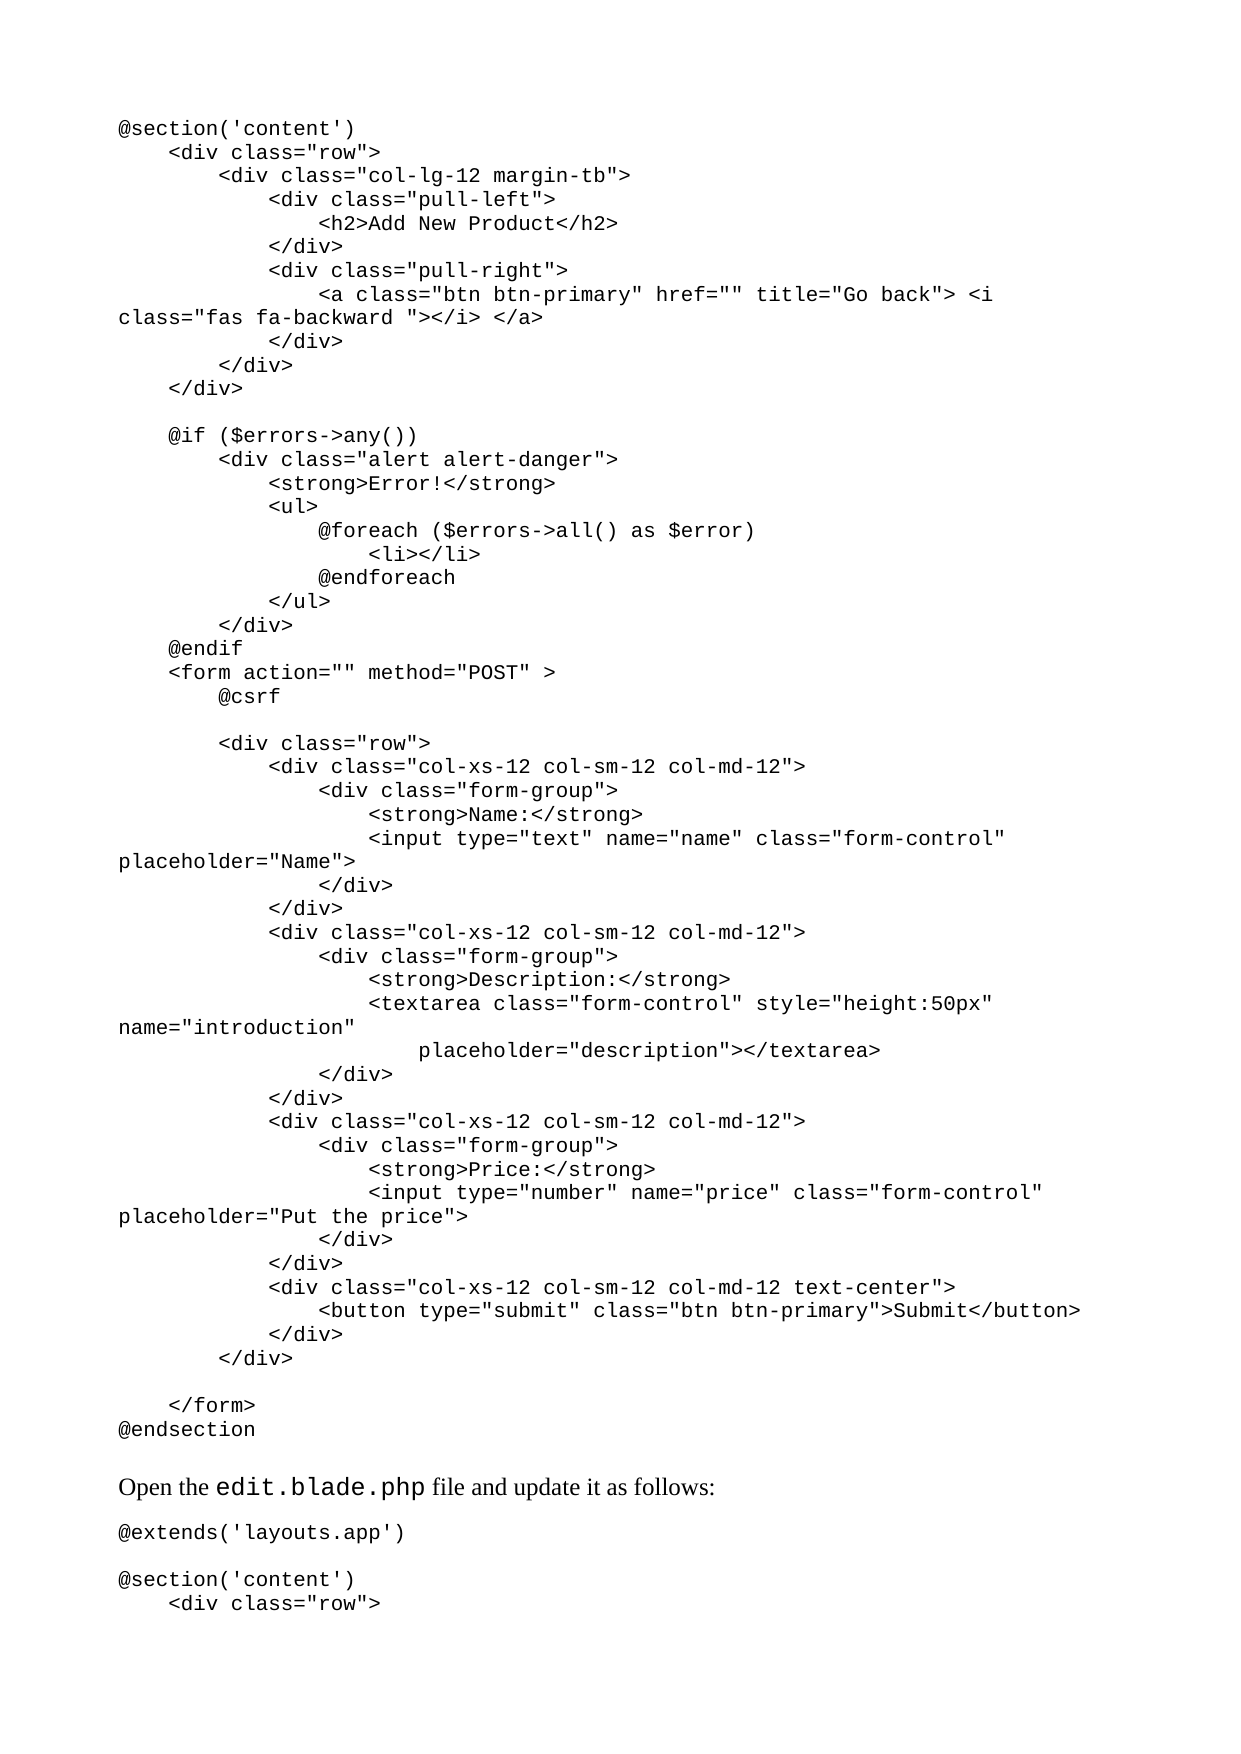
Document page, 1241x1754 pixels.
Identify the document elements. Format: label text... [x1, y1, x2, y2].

text </div> [118, 1088, 1122, 1111]
text <ul> [118, 496, 1122, 520]
text <div class="pull-right"> [118, 260, 1122, 284]
text <div class="form-group"> [118, 780, 1122, 804]
text <div class="row"> [118, 1593, 1122, 1616]
text </div> [118, 1348, 1122, 1371]
text @foreach ($errors->all() as $error) [118, 520, 1122, 544]
text </div> [118, 875, 1122, 898]
text <strong>Price:</strong> [118, 1158, 1122, 1182]
text <strong>Description:</strong> [118, 969, 1122, 993]
text <div class="row"> [118, 142, 1122, 165]
text @section('content') [118, 118, 1122, 142]
text </div> [118, 1324, 1122, 1348]
text </div> [118, 1064, 1122, 1088]
text <input type="text" name="name" class="form-control" placeholder="Name"> [118, 827, 1122, 875]
text @section('content') [118, 1569, 1122, 1593]
text <div class="pull-left"> [118, 189, 1122, 213]
text <strong>Error!</strong> [118, 473, 1122, 496]
text <a class="btn btn-primary" href="" title="Go back"> <i class="fas fa-backward "></i> </a> [118, 284, 1122, 331]
text <div class="col-lg-12 margin-tb"> [118, 165, 1122, 189]
text <div class="col-xs-12 col-sm-12 col-md-12"> [118, 757, 1122, 780]
text <div class="col-xs-12 col-sm-12 col-md-12 text-center"> [118, 1277, 1122, 1300]
text placeholder="description"></textarea> [118, 1040, 1122, 1064]
text <textarea class="form-control" style="height:50px" name="introduction" [118, 993, 1122, 1040]
text </div> [118, 378, 1122, 402]
text </div> [118, 1229, 1122, 1253]
text </div> [118, 354, 1122, 378]
text <div class="alert alert-danger"> [118, 449, 1122, 473]
text @endsection [118, 1419, 1122, 1442]
text </div> [118, 331, 1122, 354]
text <div class="form-group"> [118, 1135, 1122, 1158]
text </div> [118, 1253, 1122, 1277]
text @endif [118, 638, 1122, 662]
text <h2>Add New Product</h2> [118, 213, 1122, 236]
text </form> [118, 1395, 1122, 1419]
text <div class="form-group"> [118, 946, 1122, 969]
text <strong>Name:</strong> [118, 804, 1122, 827]
text <div class="col-xs-12 col-sm-12 col-md-12"> [118, 1111, 1122, 1135]
text </div> [118, 236, 1122, 260]
text <div class="row"> [118, 733, 1122, 757]
text <li></li> [118, 544, 1122, 567]
text @if ($errors->any()) [118, 426, 1122, 449]
text Open the edit.blade.php file and update it as follows: [118, 1472, 1122, 1503]
text </ul> [118, 591, 1122, 615]
text @extends('layouts.app') [118, 1522, 1122, 1545]
text <div class="col-xs-12 col-sm-12 col-md-12"> [118, 922, 1122, 946]
text <input type="number" name="price" class="form-control" placeholder="Put the price"> [118, 1182, 1122, 1229]
text @endforeach [118, 567, 1122, 591]
text </div> [118, 615, 1122, 638]
text @csrf [118, 686, 1122, 709]
text </div> [118, 898, 1122, 922]
text <form action="" method="POST" > [118, 662, 1122, 686]
text <button type="submit" class="btn btn-primary">Submit</button> [118, 1300, 1122, 1324]
